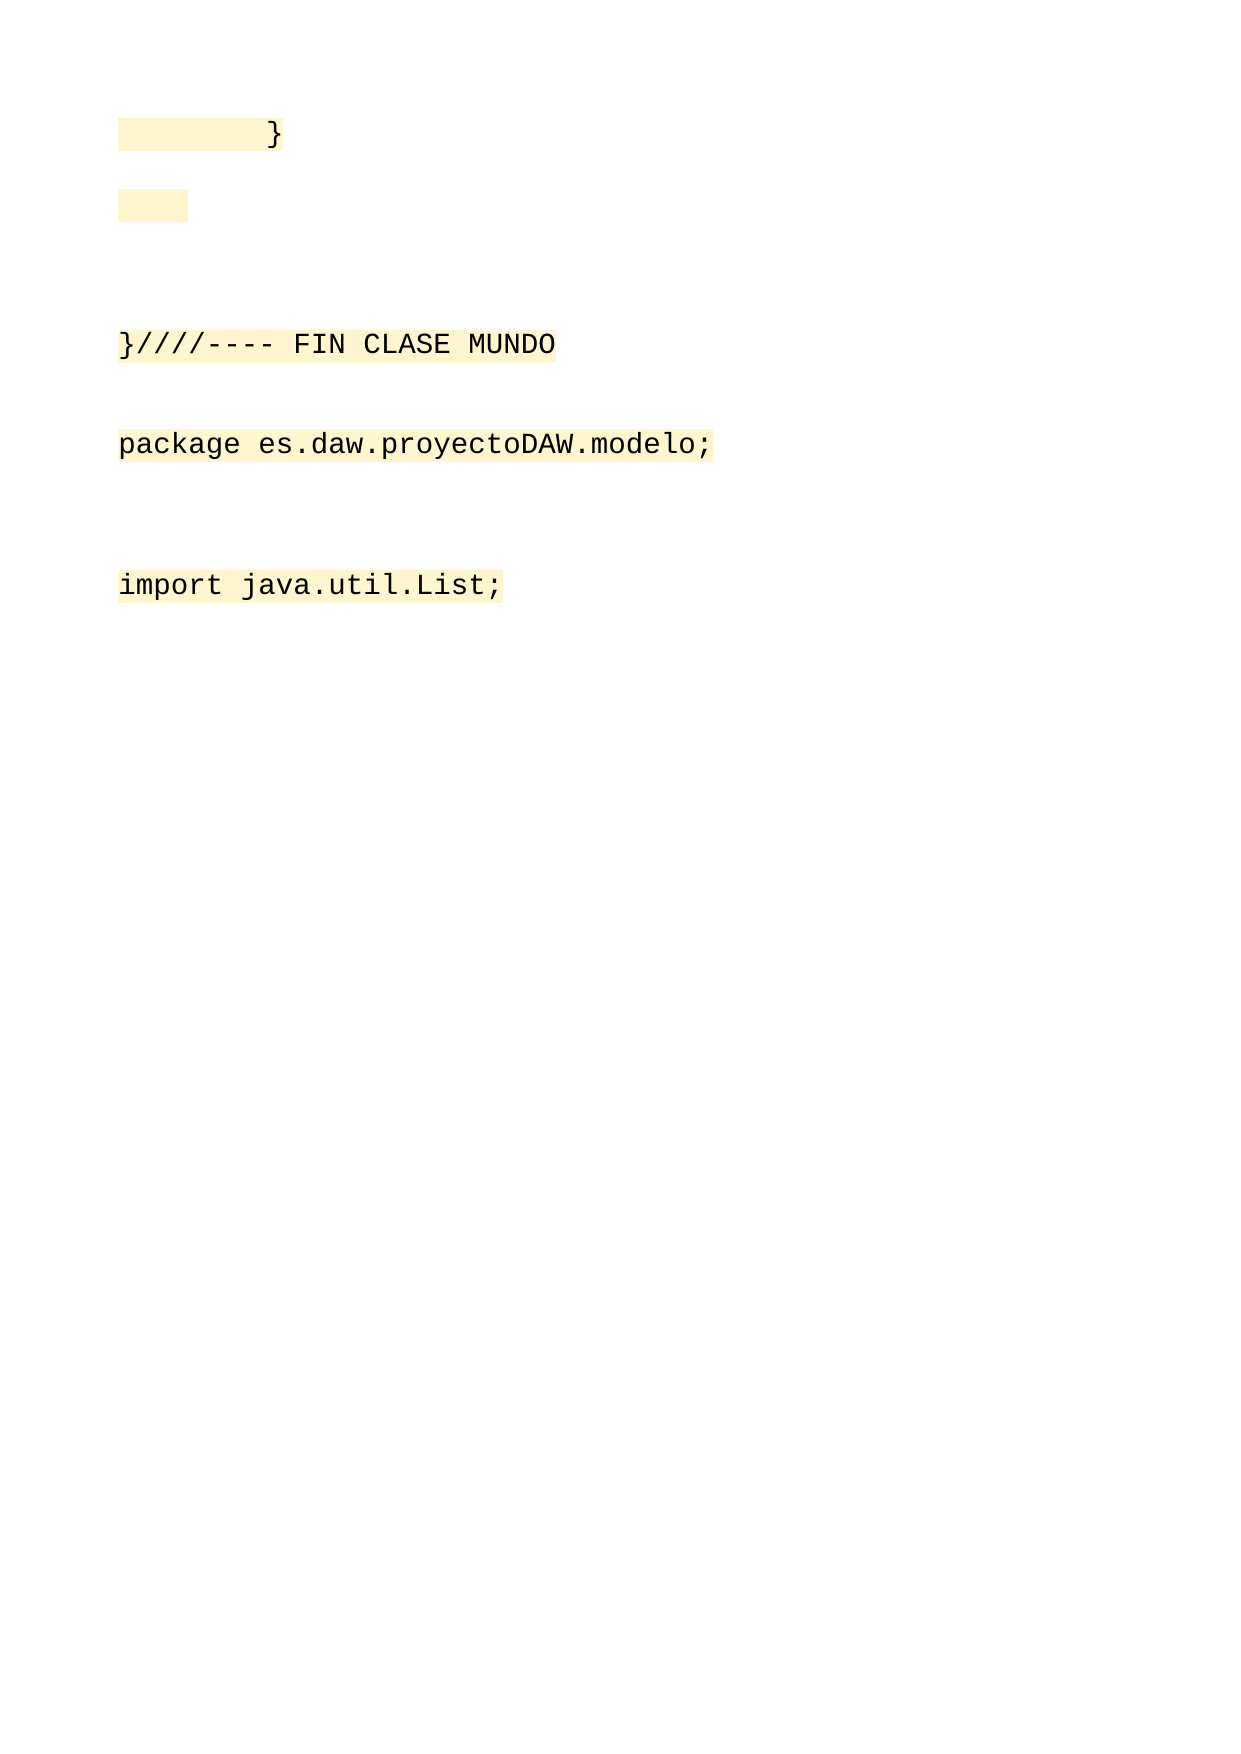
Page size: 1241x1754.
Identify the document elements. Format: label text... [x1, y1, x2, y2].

text } [283, 118, 1122, 151]
text import java.util.List; [503, 570, 1122, 603]
text }////---- FIN CLASE MUNDO package es.daw.proyectoDAW.modelo; [118, 330, 1122, 462]
